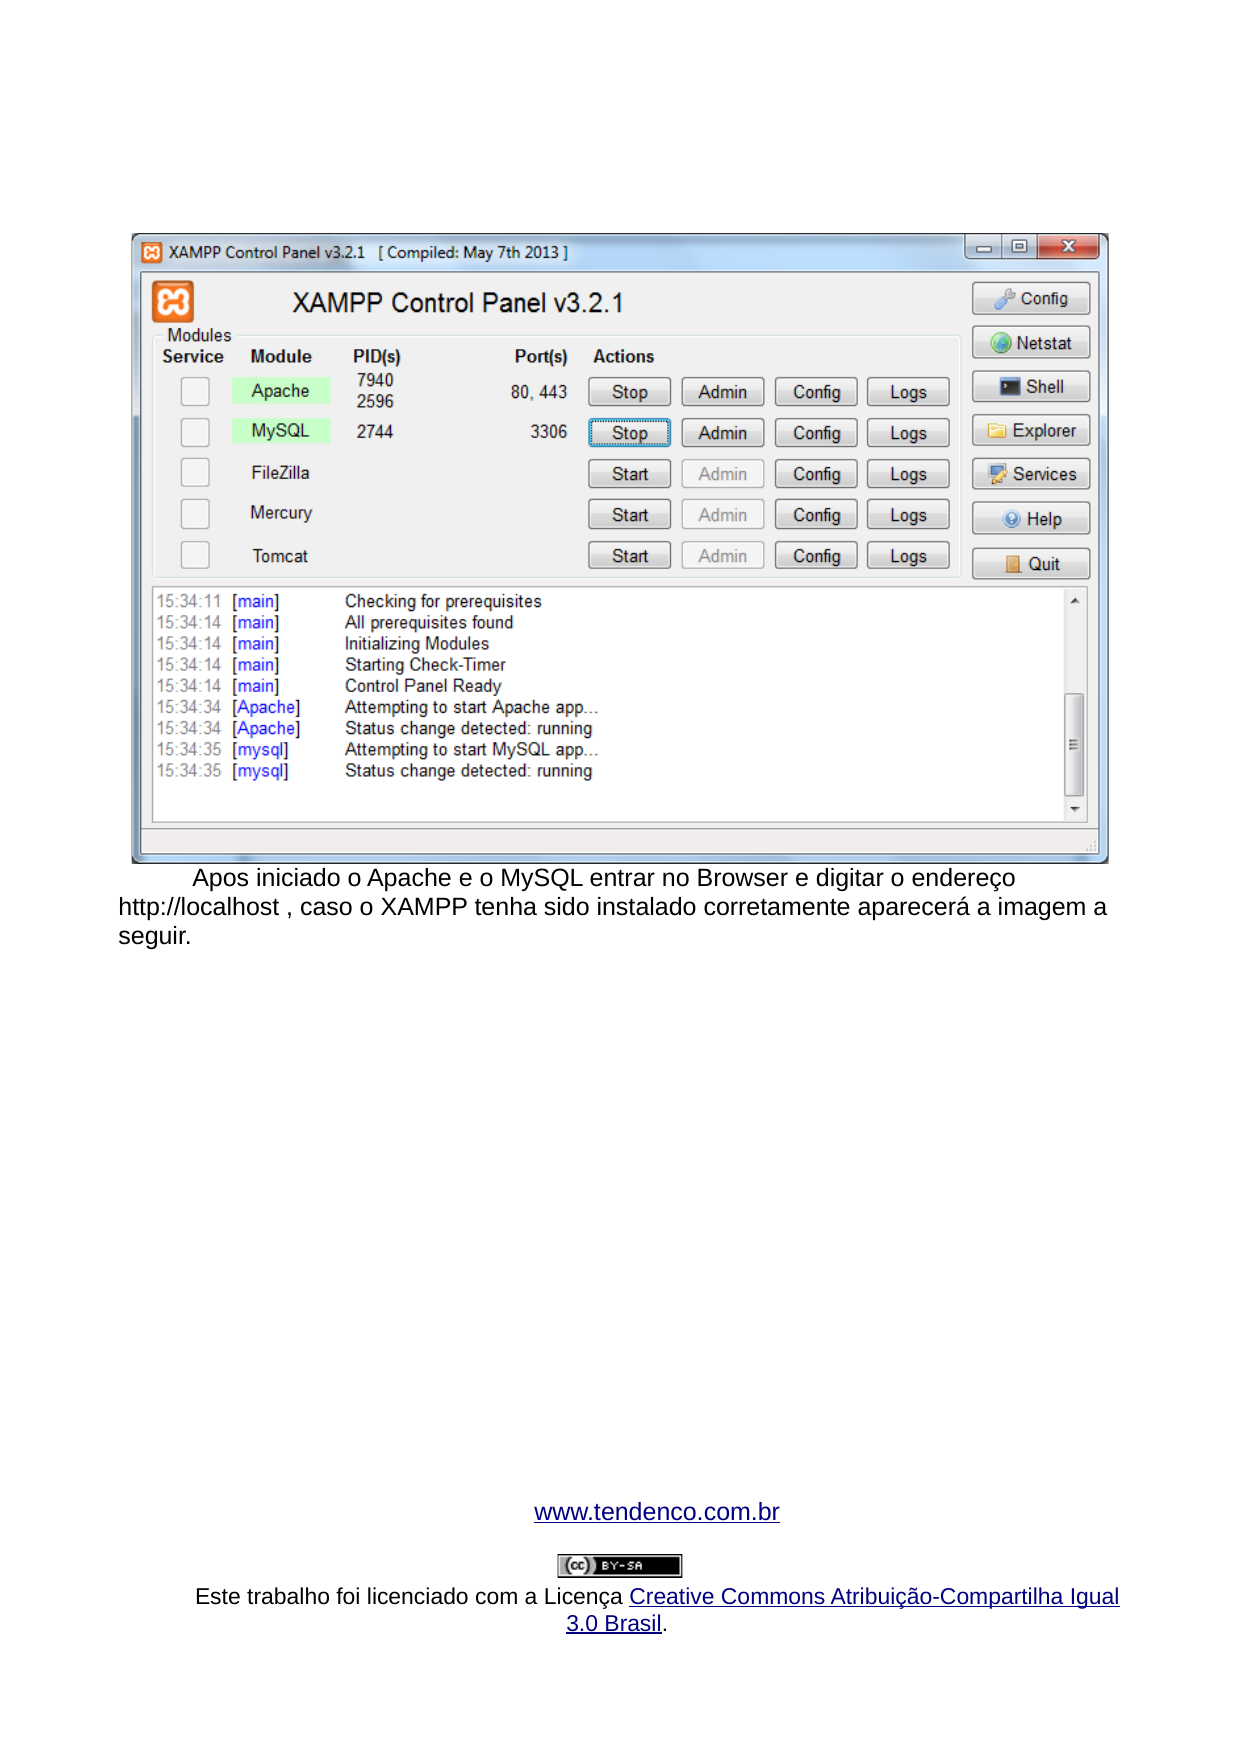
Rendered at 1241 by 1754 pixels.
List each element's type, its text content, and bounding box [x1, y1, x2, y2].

text Apos iniciado o Apache e o MySQL entrar no Browser e digitar o endereço http://localhost , caso o XAMPP tenha sido instalado corretamente aparecerá a imagem a seguir. [118, 234, 1122, 949]
picture [557, 1554, 683, 1578]
picture [131, 233, 1109, 864]
